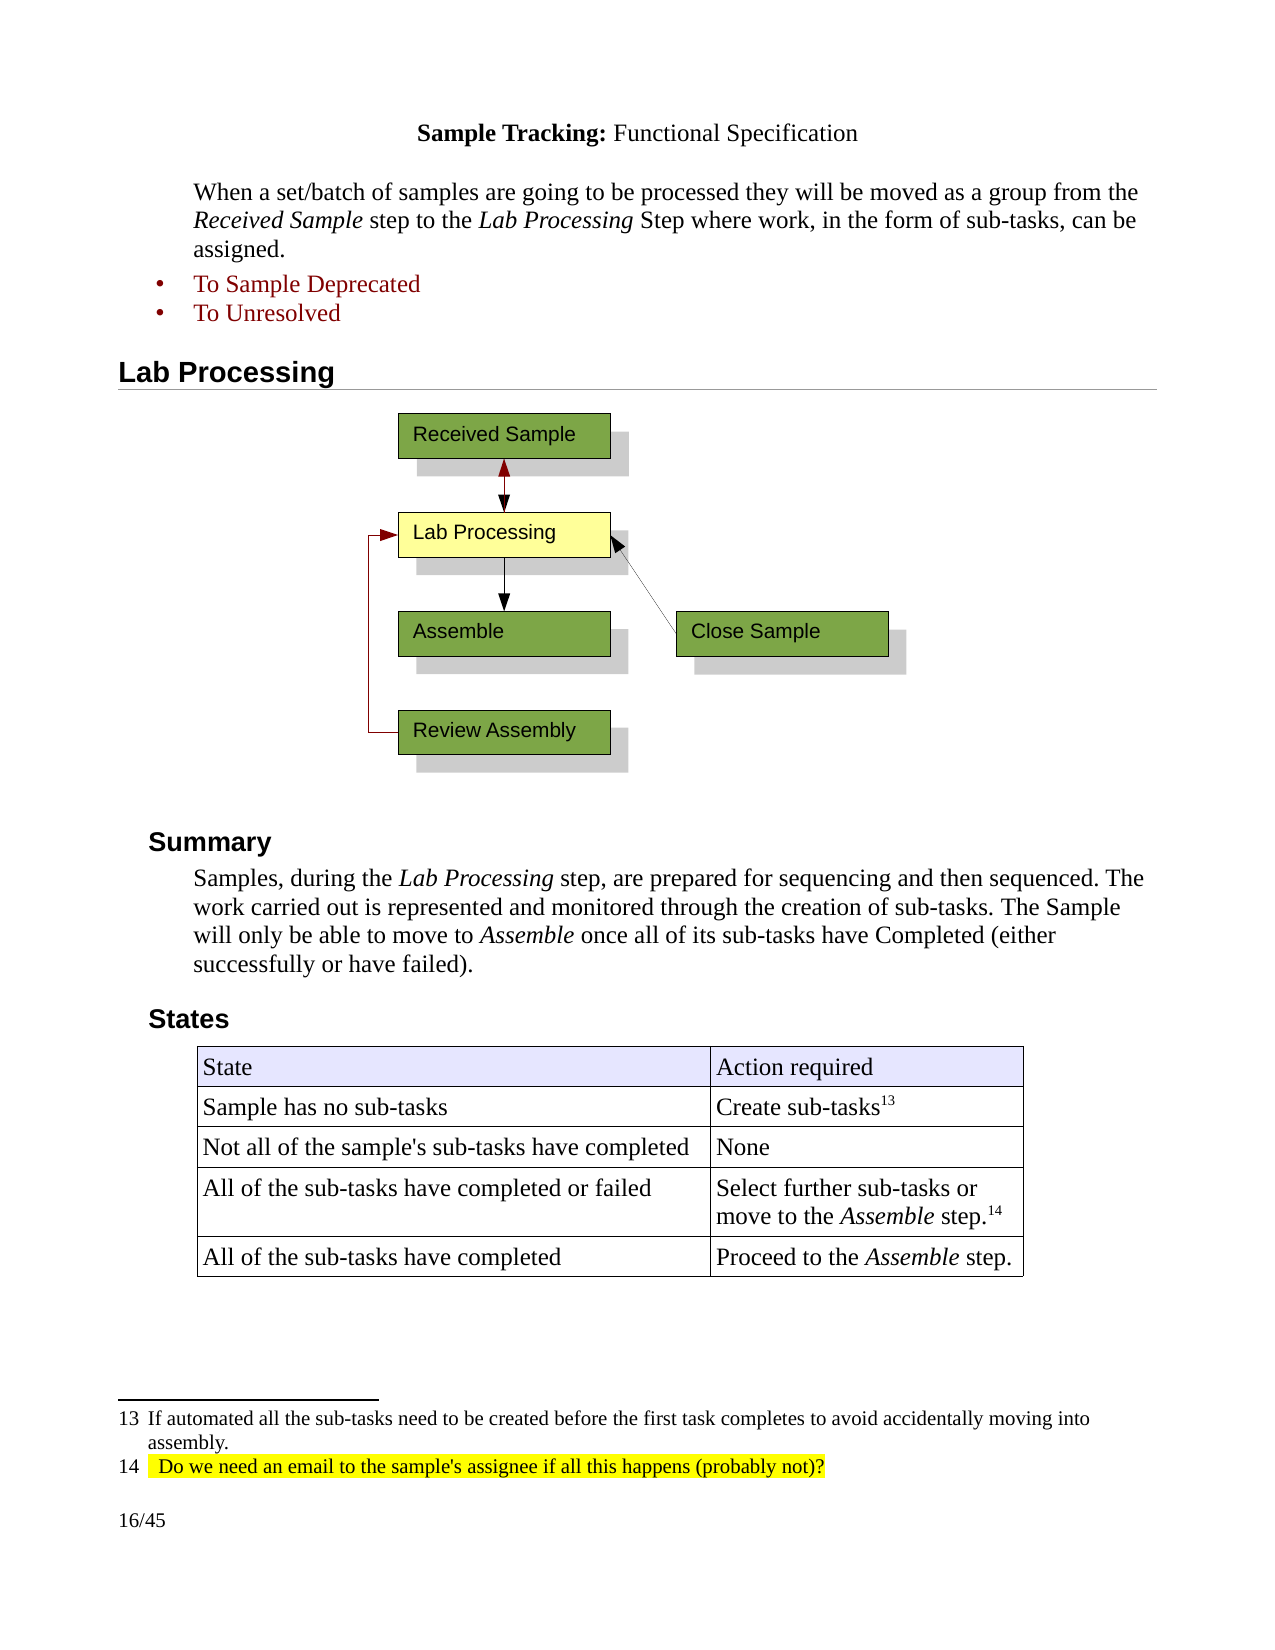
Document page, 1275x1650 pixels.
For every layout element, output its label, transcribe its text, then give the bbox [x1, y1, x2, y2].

list To Unresolved [156, 298, 1157, 327]
table_cell Select further sub-tasks or move to the Assemble step. [711, 1168, 1023, 1236]
table_cell None [711, 1127, 1023, 1167]
list To Sample Deprecated [156, 269, 1157, 298]
table_cell Create sub-tasks [711, 1087, 1023, 1126]
text Samples, during the Lab Processing step, are prepared for sequencing and then sequenced. The work carried out is represented and monitored through the creation of sub-tasks. The Sample will only be able to move to Assemble once all of its sub-tasks have Completed (either successfully or have failed). [193, 863, 1157, 978]
table_cell All of the sub-tasks have completed [198, 1237, 710, 1276]
table_cell Proceed to the Assemble step. [711, 1237, 1023, 1276]
table_cell Not all of the sample's sub-tasks have completed [198, 1127, 710, 1167]
subtitle Summary [148, 826, 1157, 857]
subtitle States [148, 1003, 1157, 1034]
table_header State [198, 1047, 710, 1086]
table_cell Sample has no sub-tasks [198, 1087, 710, 1126]
table_cell All of the sub-tasks have completed or failed [198, 1168, 710, 1236]
subtitle Lab Processing [118, 355, 1157, 389]
table_header Action required [711, 1047, 1023, 1086]
list When a set/batch of samples are going to be processed they will be moved as a group from the Received Sample step to the Lab Processing Step where work, in the form of sub-tasks, can be assigned. [156, 177, 1157, 263]
